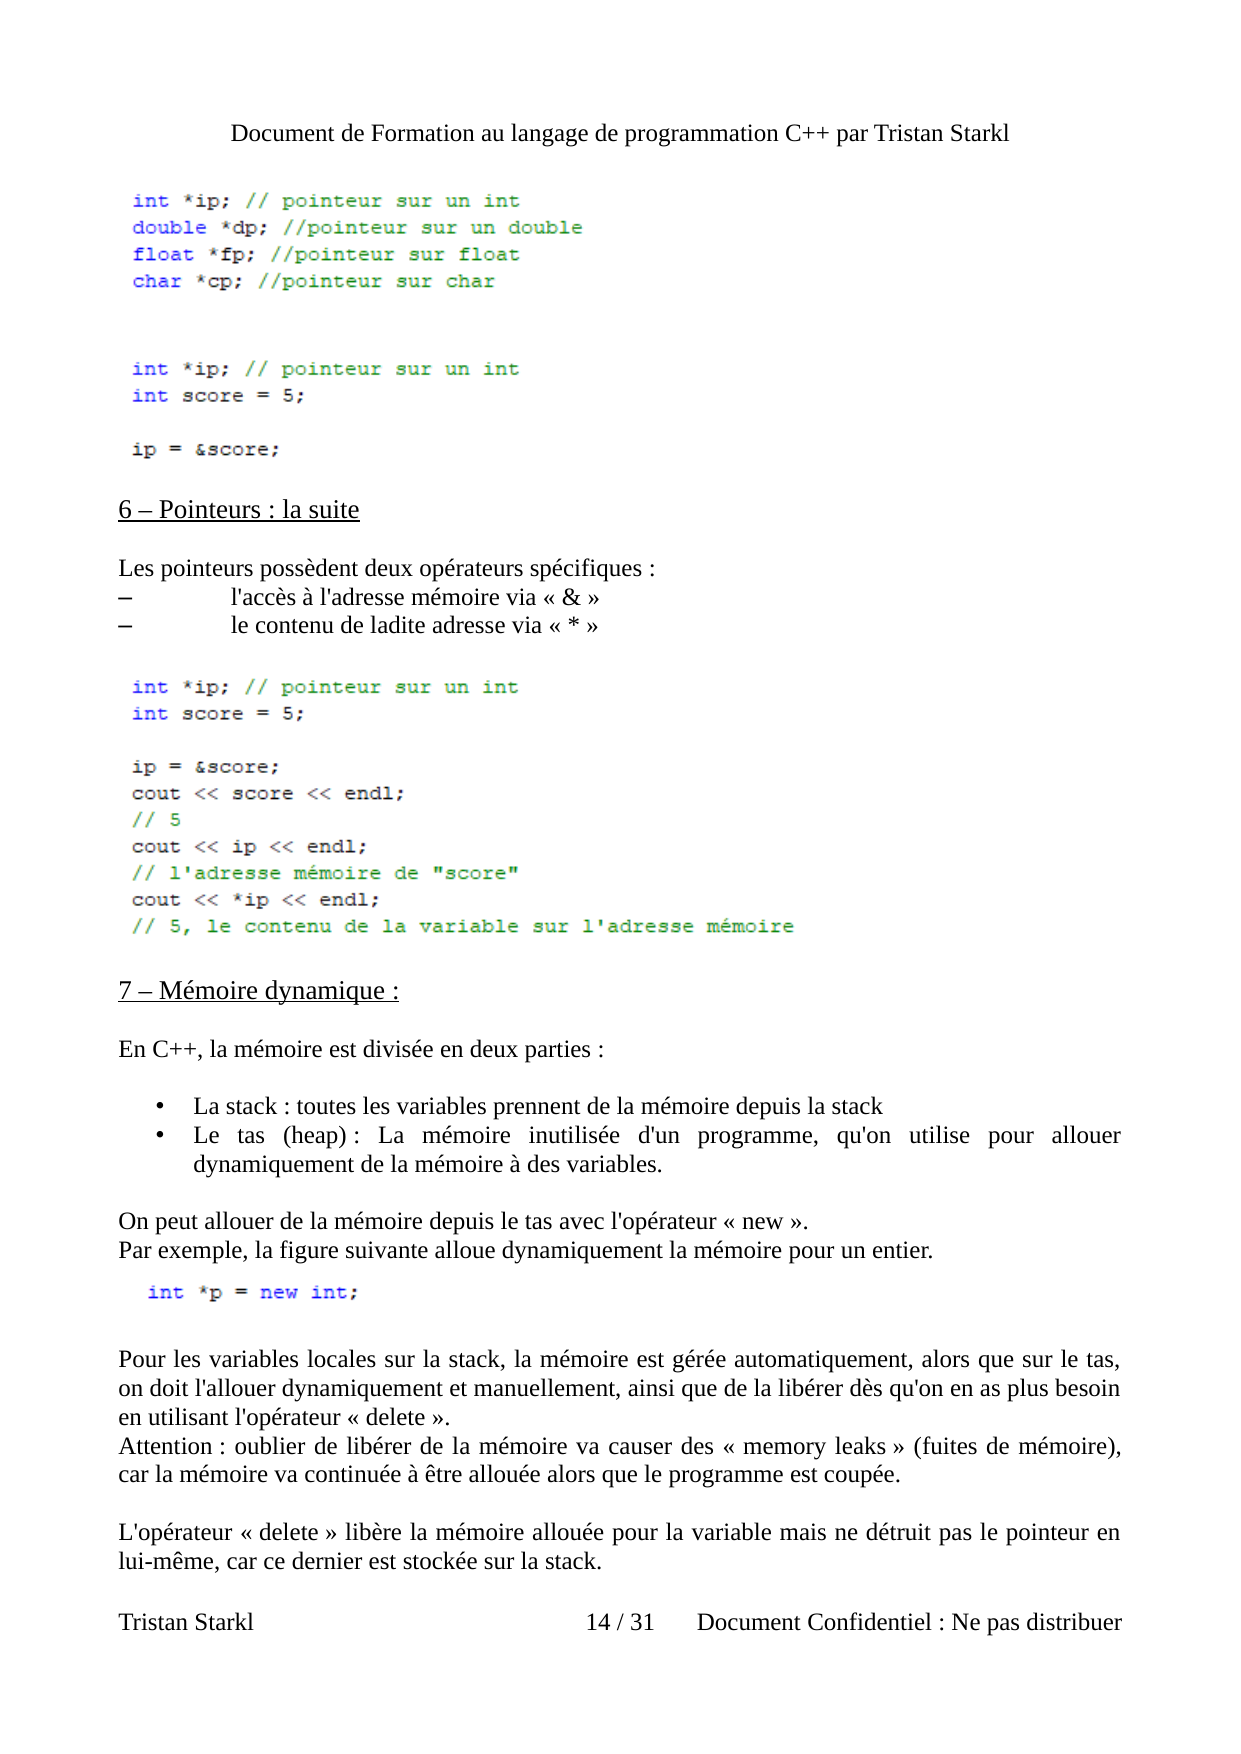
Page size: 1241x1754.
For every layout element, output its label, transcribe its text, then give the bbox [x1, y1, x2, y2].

text Pour les variables locales sur la stack, la mémoire est gérée automatiquement, alors que sur le tas, on doit l'allouer dynamiquement et manuellement, ainsi que de la libérer dès qu'on en as plus besoin en utilisant l'opérateur « delete ». [118, 1344, 1122, 1431]
picture [130, 1270, 375, 1316]
text En C++, la mémoire est divisée en deux parties : [118, 1034, 1122, 1062]
list l'accès à l'adresse mémoire via « & » [118, 582, 1122, 611]
text L'opérateur « delete » libère la mémoire allouée pour la variable mais ne détruit pas le pointeur en lui-même, car ce dernier est stockée sur la stack. [118, 1517, 1122, 1574]
text 6 – Pointeurs : la suite [118, 493, 1122, 524]
list Le tas (heap) : La mémoire inutilisée d'un programme, qu'on utilise pour allouer dynamiquement de la mémoire à des variables. [156, 1120, 1122, 1177]
picture [127, 676, 809, 945]
text Attention : oublier de libérer de la mémoire va causer des « memory leaks » (fuites de mémoire), car la mémoire va continuée à être allouée alors que le programme est coupée. [118, 1431, 1122, 1488]
text 7 – Mémoire dynamique : [118, 974, 1122, 1005]
list La stack : toutes les variables prennent de la mémoire depuis la stack [156, 1091, 1122, 1120]
picture [127, 353, 522, 465]
text On peut allouer de la mémoire depuis le tas avec l'opérateur « new ». [118, 1206, 1122, 1235]
text Par exemple, la figure suivante alloue dynamiquement la mémoire pour un entier. [118, 1235, 1122, 1264]
list le contenu de ladite adresse via « * » [118, 611, 1122, 639]
text Les pointeurs possèdent deux opérateurs spécifiques : [118, 553, 1122, 582]
picture [123, 185, 593, 311]
